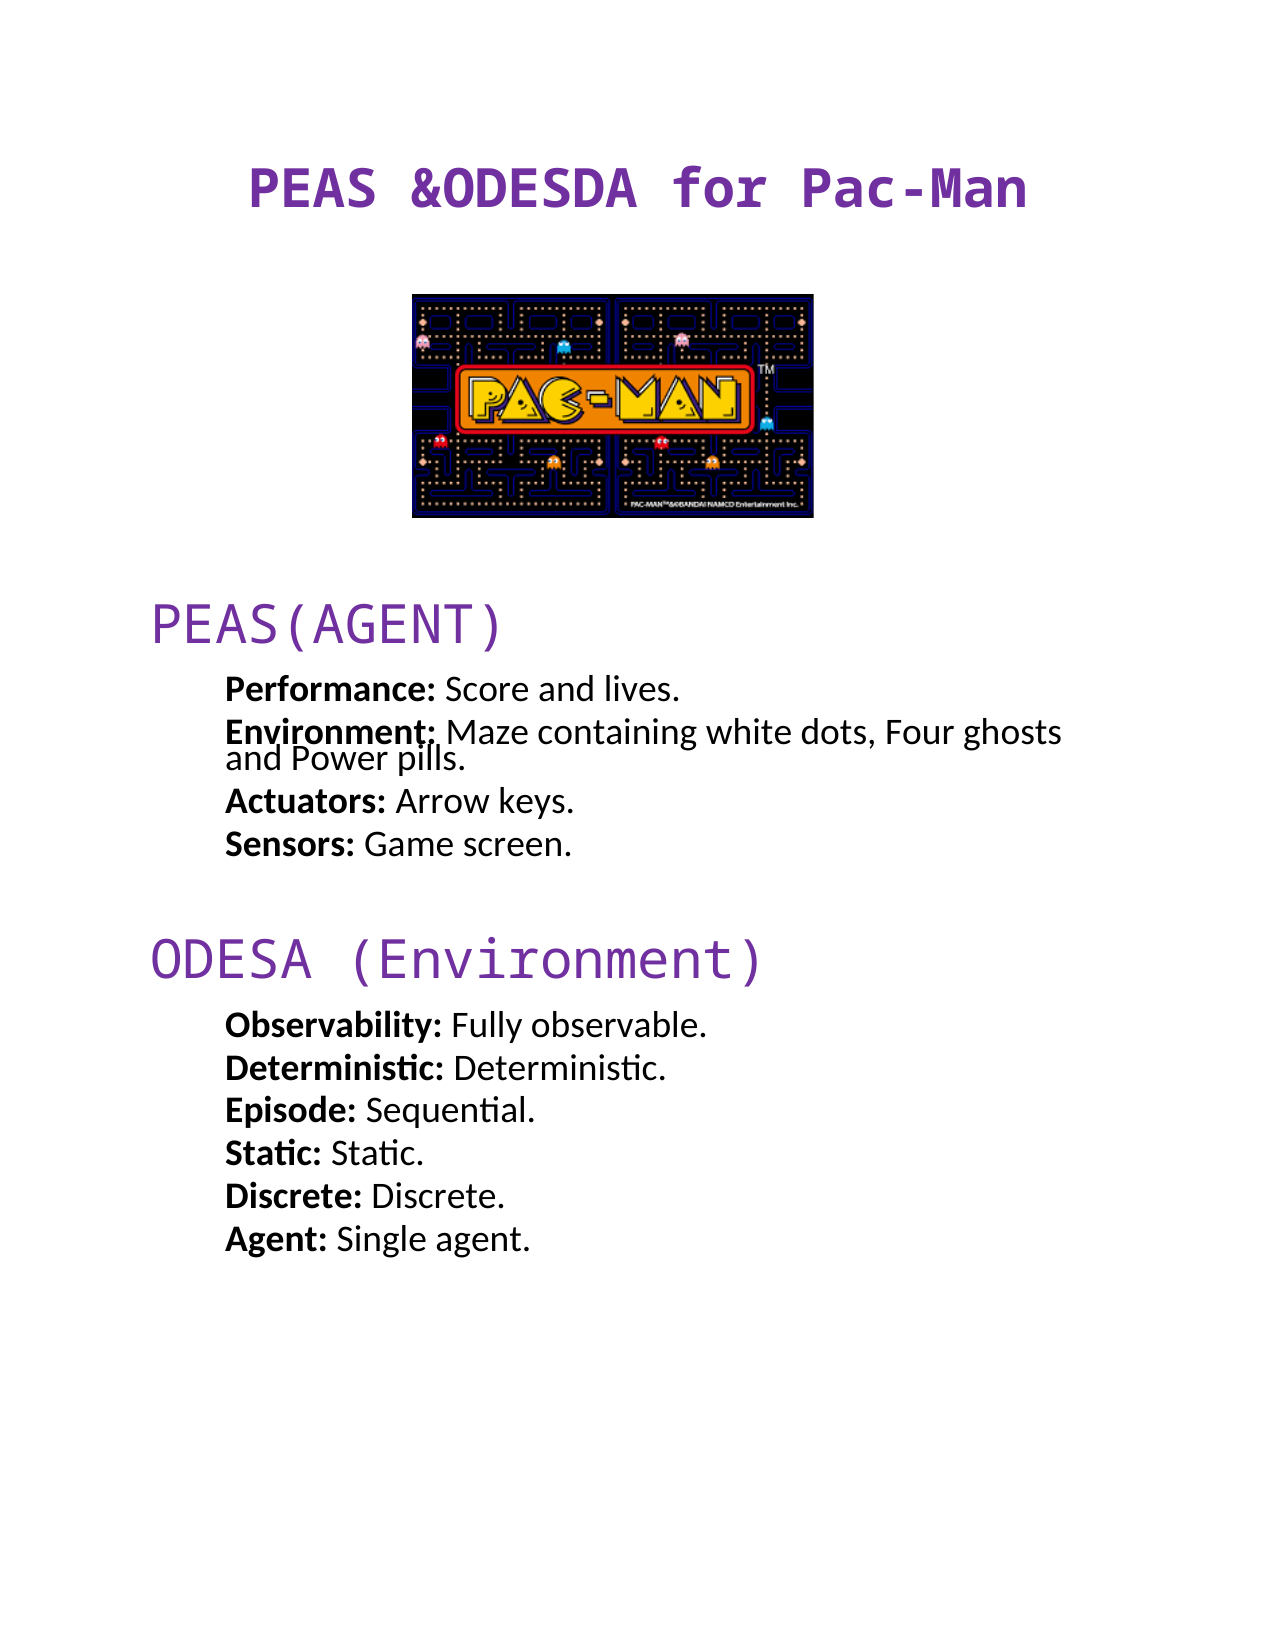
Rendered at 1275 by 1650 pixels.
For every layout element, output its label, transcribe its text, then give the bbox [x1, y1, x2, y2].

text Actuators: Arrow keys. [225, 792, 1125, 819]
text PEAS(AGENT) [150, 585, 1125, 659]
text Discrete: Discrete. [225, 1188, 1125, 1214]
text PEAS &ODESDA for Pac-Man [150, 150, 1125, 224]
text Performance: Score and lives. [225, 681, 1125, 707]
text Sensors: Game screen. [225, 835, 1125, 861]
text Static: Static. [225, 1145, 1125, 1171]
text Agent: Single agent. [225, 1231, 1125, 1257]
text Episode: Sequential. [225, 1102, 1125, 1128]
text Environment: Maze containing white dots, Four ghosts and Power pills. [225, 723, 1125, 776]
text Deterministic: Deterministic. [225, 1059, 1125, 1085]
text Observability: Fully observable. [225, 1016, 1125, 1043]
text ODESA (Environment) [150, 921, 1125, 995]
